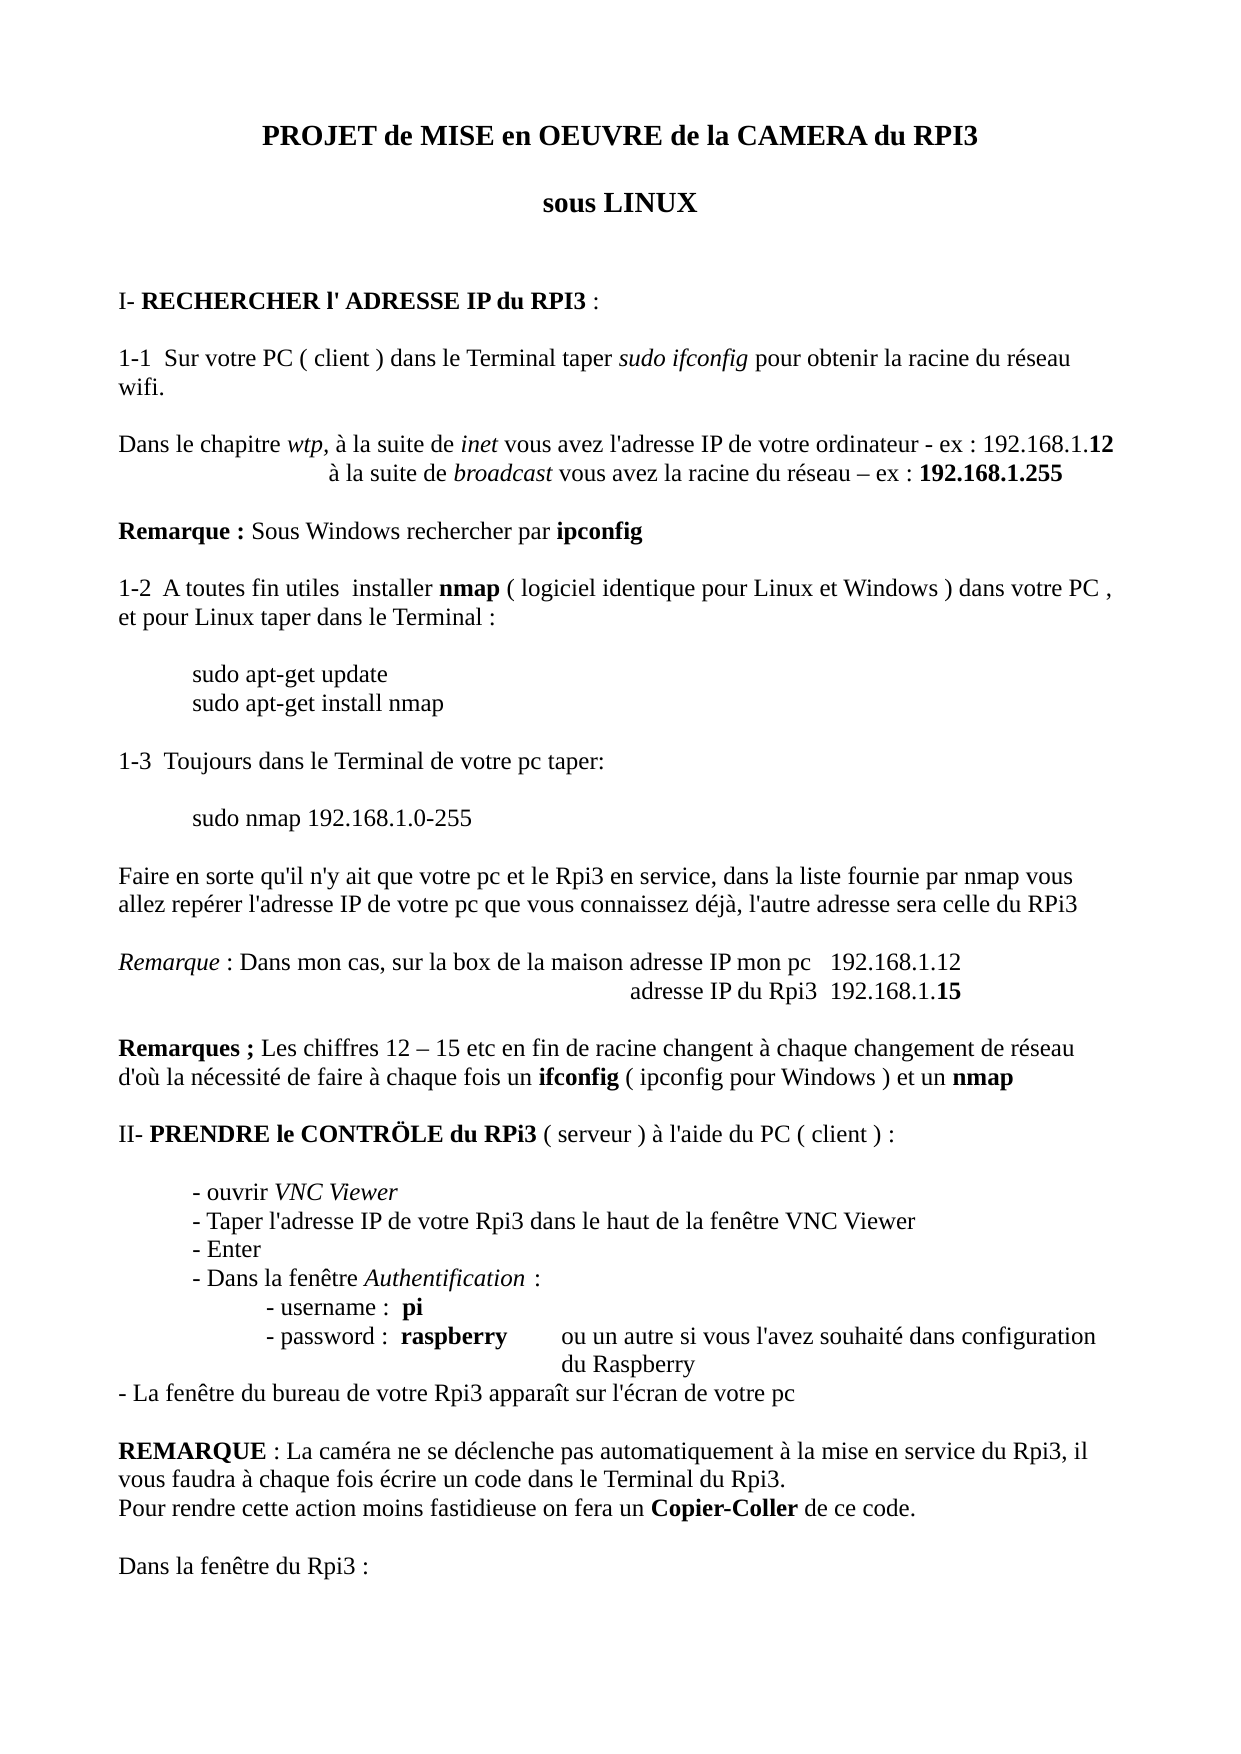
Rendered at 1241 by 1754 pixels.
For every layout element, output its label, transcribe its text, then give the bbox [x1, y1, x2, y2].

text Dans la fenêtre du Rpi3 : [118, 1551, 1122, 1579]
text I- RECHERCHER l' ADRESSE IP du RPI3 : [118, 286, 1122, 314]
text - username : pi [118, 1292, 1122, 1321]
text - Taper l'adresse IP de votre Rpi3 dans le haut de la fenêtre VNC Viewer [118, 1206, 1122, 1234]
text 1-2 A toutes fin utiles installer nmap ( logiciel identique pour Linux et Windows ) dans votre PC , et pour Linux taper dans le Terminal : [118, 573, 1122, 631]
text Remarques ; Les chiffres 12 – 15 etc en fin de racine changent à chaque changement de réseau d'où la nécessité de faire à chaque fois un ifconfig ( ipconfig pour Windows ) et un nmap [118, 1033, 1122, 1091]
text - Enter [118, 1234, 1122, 1263]
text sudo apt-get update [118, 659, 1122, 688]
text - password : raspberry ou un autre si vous l'avez souhaité dans configuration du Raspberry [118, 1321, 1122, 1378]
text à la suite de broadcast vous avez la racine du réseau – ex : 192.168.1.255 [118, 458, 1122, 487]
text Faire en sorte qu'il n'y ait que votre pc et le Rpi3 en service, dans la liste fournie par nmap vous allez repérer l'adresse IP de votre pc que vous connaissez déjà, l'autre adresse sera celle du RPi3 [118, 861, 1122, 918]
text 1-3 Toujours dans le Terminal de votre pc taper: [118, 746, 1122, 774]
text PROJET de MISE en OEUVRE de la CAMERA du RPI3 [118, 118, 1122, 152]
text - ouvrir VNC Viewer [118, 1177, 1122, 1206]
text sudo nmap 192.168.1.0-255 [118, 803, 1122, 832]
text - La fenêtre du bureau de votre Rpi3 apparaît sur l'écran de votre pc [118, 1378, 1122, 1407]
text Remarque : Sous Windows rechercher par ipconfig [118, 516, 1122, 544]
text adresse IP du Rpi3 192.168.1.15 [118, 976, 1122, 1004]
text Pour rendre cette action moins fastidieuse on fera un Copier-Coller de ce code. [118, 1493, 1122, 1522]
text 1-1 Sur votre PC ( client ) dans le Terminal taper sudo ifconfig pour obtenir la racine du réseau wifi. [118, 343, 1122, 401]
text sous LINUX [118, 185, 1122, 219]
text sudo apt-get install nmap [118, 688, 1122, 717]
text REMARQUE : La caméra ne se déclenche pas automatiquement à la mise en service du Rpi3, il vous faudra à chaque fois écrire un code dans le Terminal du Rpi3. [118, 1436, 1122, 1493]
text Dans le chapitre wtp, à la suite de inet vous avez l'adresse IP de votre ordinateur - ex : 192.168.1.12 [118, 429, 1122, 458]
text - Dans la fenêtre Authentification : [118, 1263, 1122, 1292]
text Remarque : Dans mon cas, sur la box de la maison adresse IP mon pc 192.168.1.12 [118, 947, 1122, 976]
text II- PRENDRE le CONTRÖLE du RPi3 ( serveur ) à l'aide du PC ( client ) : [118, 1119, 1122, 1148]
